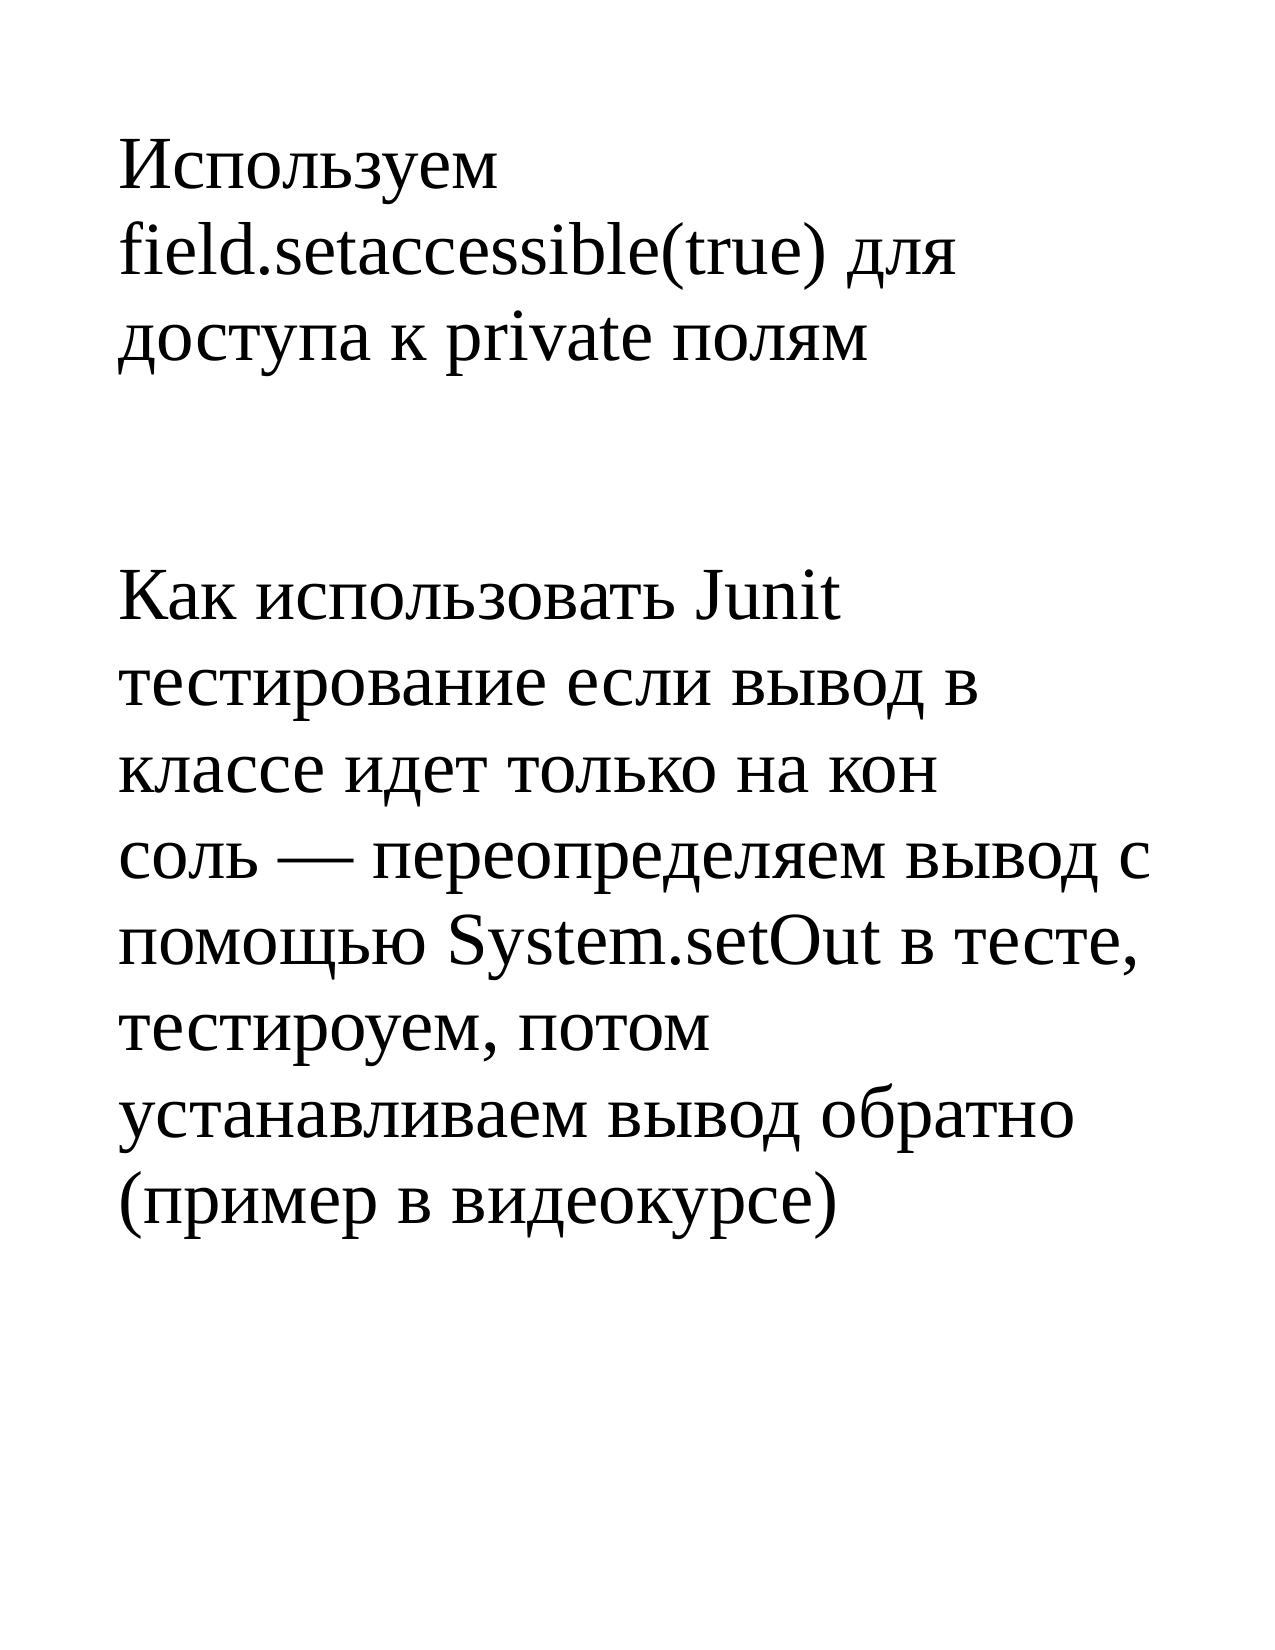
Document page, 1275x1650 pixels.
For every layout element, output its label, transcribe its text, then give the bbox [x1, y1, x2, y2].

text Как использовать Junit тестирование если вывод в классе идет только на кон [118, 549, 1157, 808]
text соль — переопределяем вывод с помощью System.setOut в тесте, тестироуем, потом устанавливаем вывод обратно (пример в видеокурсе) [118, 808, 1157, 1239]
text Используем field.setaccessible(true) для доступа к private полям [118, 118, 1157, 377]
